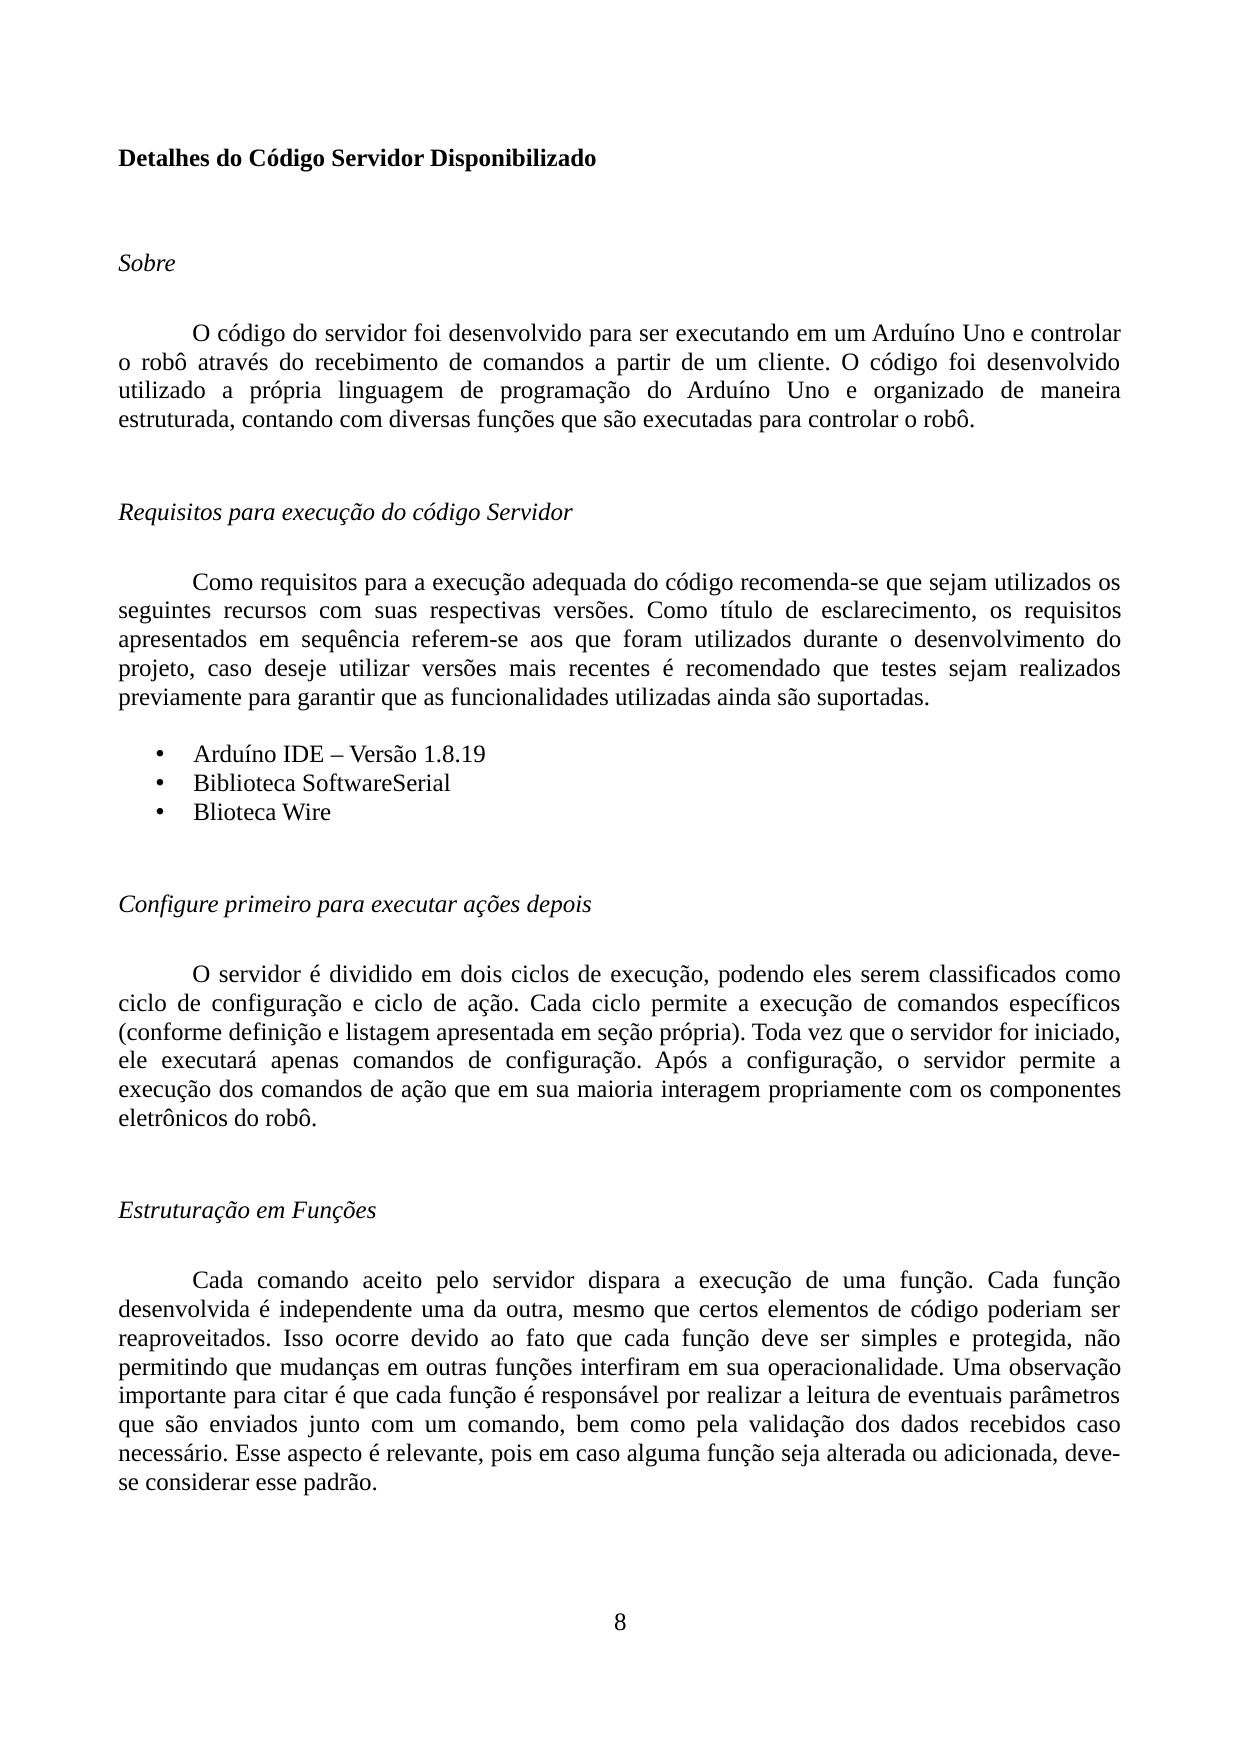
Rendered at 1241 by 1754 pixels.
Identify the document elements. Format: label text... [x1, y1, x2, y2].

subtitle Configure primeiro para executar ações depois [118, 889, 1122, 918]
list Blioteca Wire [156, 797, 1122, 826]
text O código do servidor foi desenvolvido para ser executando em um Arduíno Uno e controlar o robô através do recebimento de comandos a partir de um cliente. O código foi desenvolvido utilizado a própria linguagem de programação do Arduíno Uno e organizado de maneira estruturada, contando com diversas funções que são executadas para controlar o robô. [118, 318, 1122, 433]
list Arduíno IDE – Versão 1.8.19 [156, 739, 1122, 768]
subtitle Sobre [118, 248, 1122, 277]
subtitle Requisitos para execução do código Servidor [118, 497, 1122, 526]
text O servidor é dividido em dois ciclos de execução, podendo eles serem classificados como ciclo de configuração e ciclo de ação. Cada ciclo permite a execução de comandos específicos (conforme definição e listagem apresentada em seção própria). Toda vez que o servidor for iniciado, ele executará apenas comandos de configuração. Após a configuração, o servidor permite a execução dos comandos de ação que em sua maioria interagem propriamente com os componentes eletrônicos do robô. [118, 959, 1122, 1132]
subtitle Estruturação em Funções [118, 1196, 1122, 1224]
text Como requisitos para a execução adequada do código recomenda-se que sejam utilizados os seguintes recursos com suas respectivas versões. Como título de esclarecimento, os requisitos apresentados em sequência referem-se aos que foram utilizados durante o desenvolvimento do projeto, caso deseje utilizar versões mais recentes é recomendado que testes sejam realizados previamente para garantir que as funcionalidades utilizadas ainda são suportadas. [118, 567, 1122, 711]
subtitle Detalhes do Código Servidor Disponibilizado [118, 143, 1122, 172]
text Cada comando aceito pelo servidor dispara a execução de uma função. Cada função desenvolvida é independente uma da outra, mesmo que certos elementos de código poderiam ser reaproveitados. Isso ocorre devido ao fato que cada função deve ser simples e protegida, não permitindo que mudanças em outras funções interfiram em sua operacionalidade. Uma observação importante para citar é que cada função é responsável por realizar a leitura de eventuais parâmetros que são enviados junto com um comando, bem como pela validação dos dados recebidos caso necessário. Esse aspecto é relevante, pois em caso alguma função seja alterada ou adicionada, deve-se considerar esse padrão. [118, 1266, 1122, 1496]
list Biblioteca SoftwareSerial [156, 768, 1122, 797]
